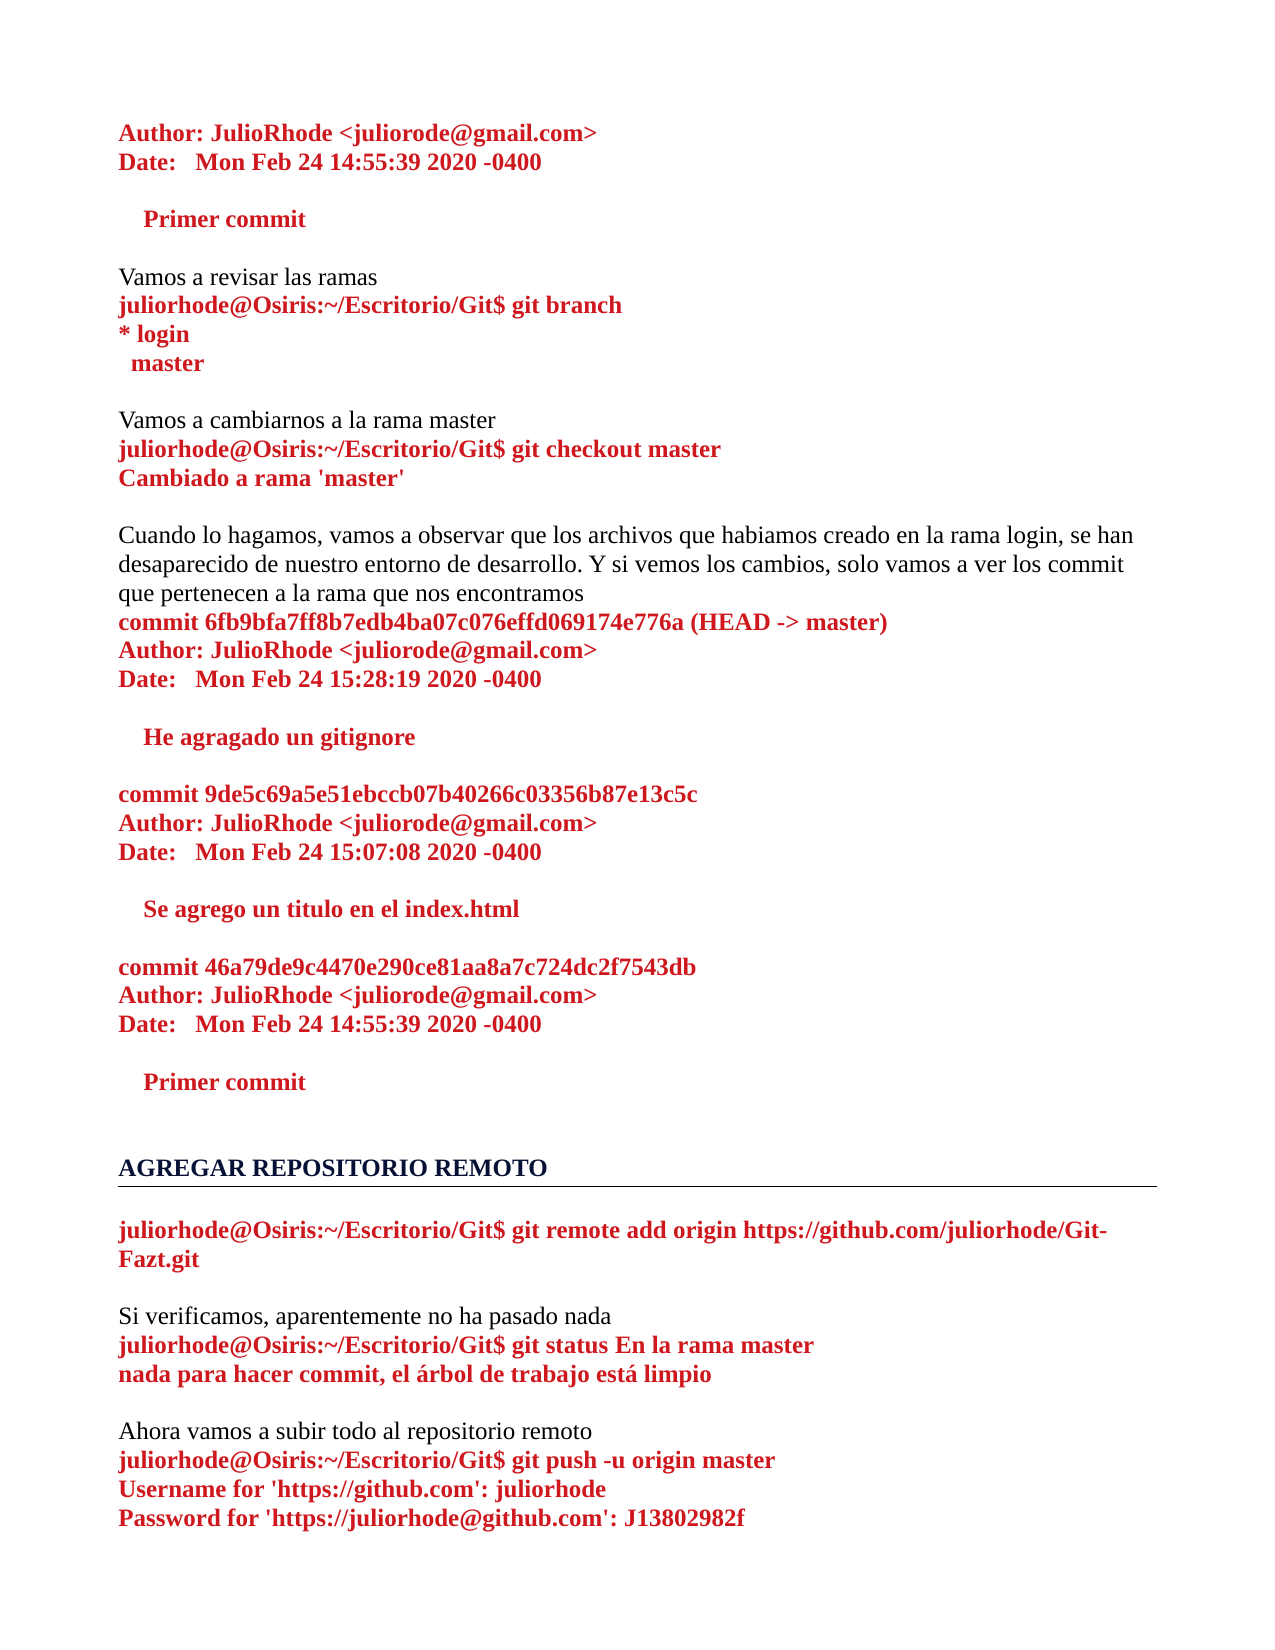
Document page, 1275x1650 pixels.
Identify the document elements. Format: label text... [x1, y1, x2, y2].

text Date: Mon Feb 24 15:07:08 2020 -0400 [118, 837, 1157, 866]
text He agragado un gitignore [118, 722, 1157, 751]
text Se agrego un titulo en el index.html [118, 894, 1157, 923]
text Author: JulioRhode <juliorode@gmail.com> [118, 981, 1157, 1009]
text commit 9de5c69a5e51ebccb07b40266c03356b87e13c5c [118, 779, 1157, 808]
text Cambiado a rama 'master' [118, 463, 1157, 492]
text commit 6fb9bfa7ff8b7edb4ba07c076effd069174e776a (HEAD -> master) [118, 607, 1157, 636]
text juliorhode@Osiris:~/Escritorio/Git$ git remote add origin https://github.com/juliorhode/Git-Fazt.git [118, 1215, 1157, 1273]
text Author: JulioRhode <juliorode@gmail.com> [118, 118, 1157, 147]
text AGREGAR REPOSITORIO REMOTO [118, 1153, 1157, 1186]
text juliorhode@Osiris:~/Escritorio/Git$ git branch [118, 291, 1157, 319]
text Username for 'https://github.com': juliorhode [118, 1474, 1157, 1503]
text commit 46a79de9c4470e290ce81aa8a7c724dc2f7543db [118, 952, 1157, 981]
text Vamos a cambiarnos a la rama master [118, 406, 1157, 434]
text Cuando lo hagamos, vamos a observar que los archivos que habiamos creado en la rama login, se han desaparecido de nuestro entorno de desarrollo. Y si vemos los cambios, solo vamos a ver los commit que pertenecen a la rama que nos encontramos [118, 521, 1157, 607]
text Author: JulioRhode <juliorode@gmail.com> [118, 636, 1157, 664]
text Ahora vamos a subir todo al repositorio remoto [118, 1416, 1157, 1445]
text Date: Mon Feb 24 14:55:39 2020 -0400 [118, 147, 1157, 176]
text nada para hacer commit, el árbol de trabajo está limpio [118, 1359, 1157, 1388]
text Date: Mon Feb 24 14:55:39 2020 -0400 [118, 1009, 1157, 1038]
text master [118, 348, 1157, 377]
text Password for 'https://juliorhode@github.com': J13802982f [118, 1503, 1157, 1531]
text Vamos a revisar las ramas [118, 262, 1157, 291]
text * login [118, 319, 1157, 348]
text Author: JulioRhode <juliorode@gmail.com> [118, 808, 1157, 837]
text juliorhode@Osiris:~/Escritorio/Git$ git status En la rama master [118, 1330, 1157, 1359]
text Si verificamos, aparentemente no ha pasado nada [118, 1301, 1157, 1330]
text juliorhode@Osiris:~/Escritorio/Git$ git push -u origin master [118, 1445, 1157, 1474]
text Date: Mon Feb 24 15:28:19 2020 -0400 [118, 664, 1157, 693]
text juliorhode@Osiris:~/Escritorio/Git$ git checkout master [118, 434, 1157, 463]
text Primer commit [118, 204, 1157, 233]
text Primer commit [118, 1067, 1157, 1096]
